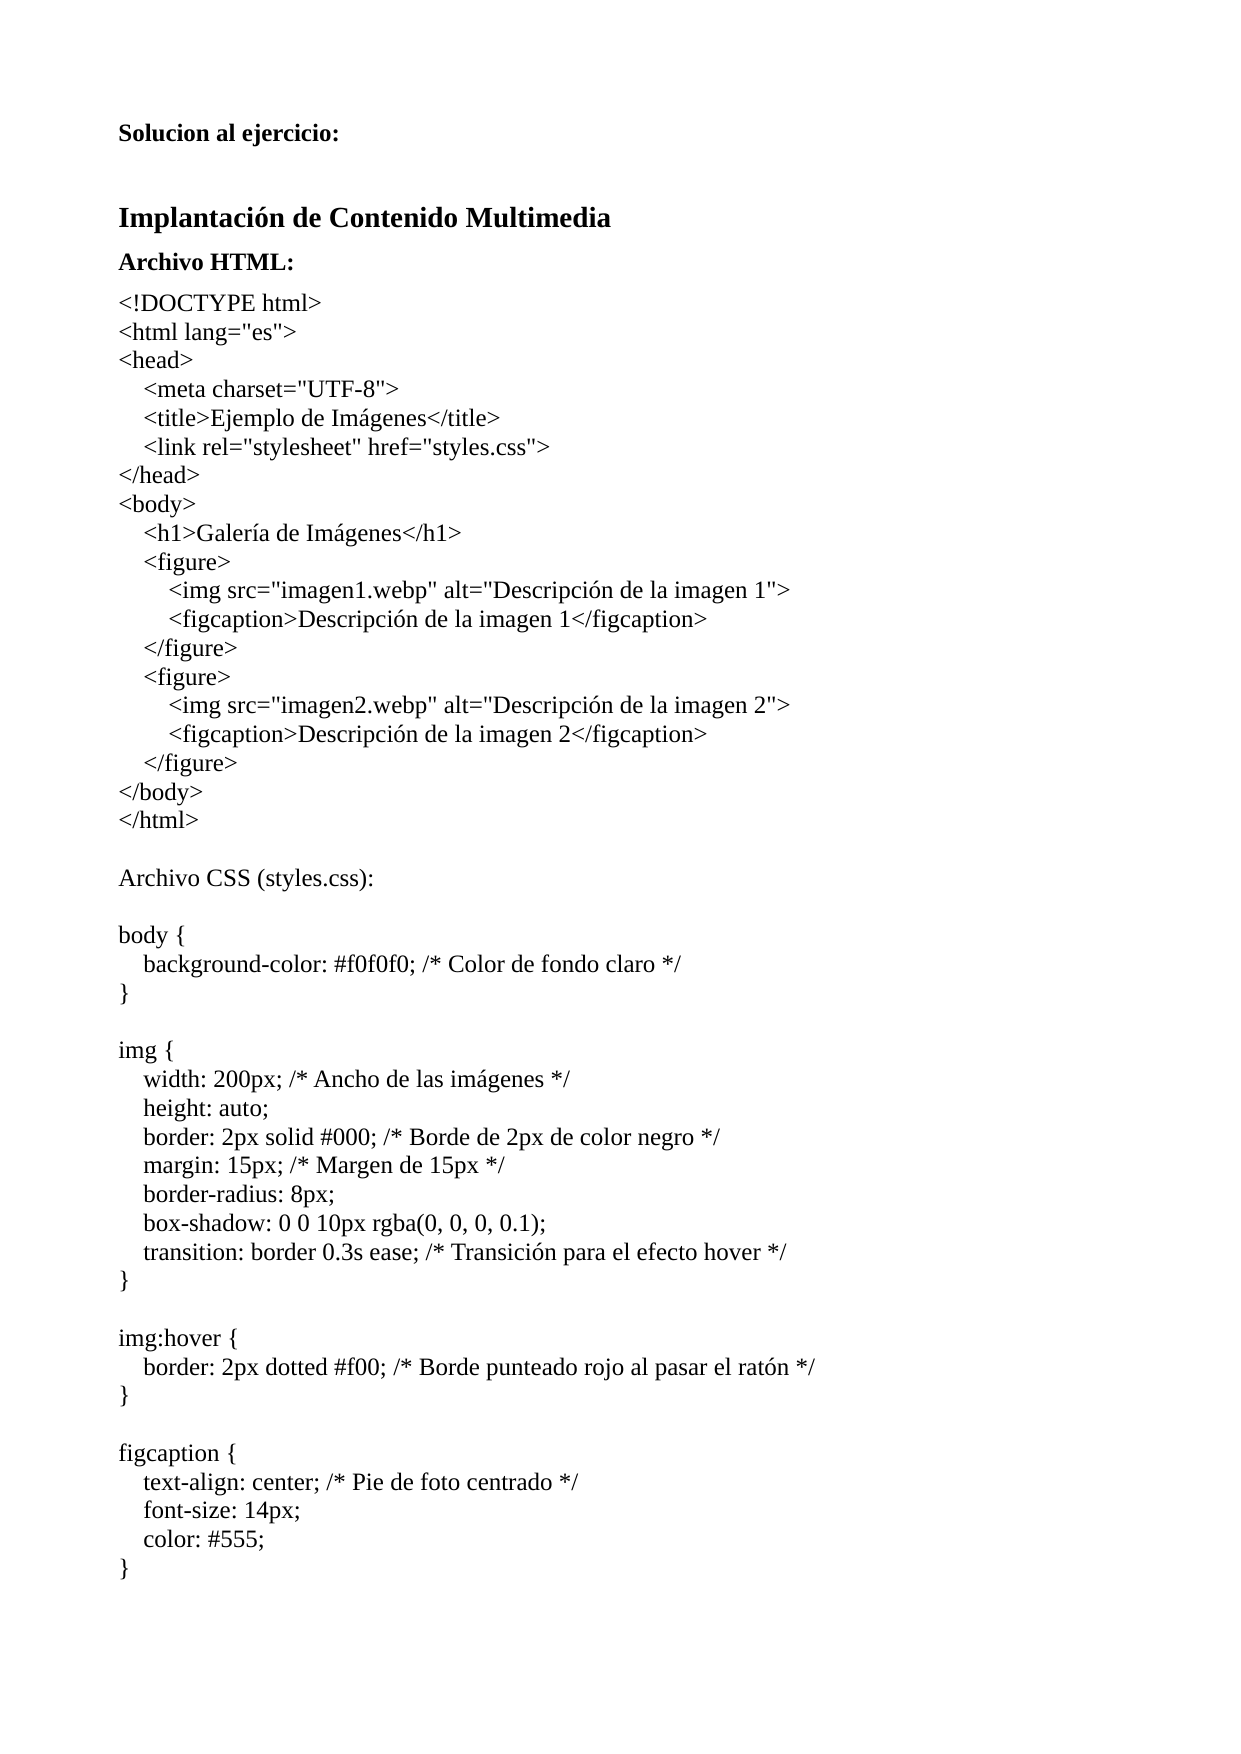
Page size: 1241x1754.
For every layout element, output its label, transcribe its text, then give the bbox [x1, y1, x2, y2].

text Solucion al ejercicio: [118, 118, 1122, 147]
text body { background-color: #f0f0f0; /* Color de fondo claro */ } img { width: 200px; /* Ancho de las imágenes */ height: auto; border: 2px solid #000; /* Borde de 2px de color negro */ margin: 15px; /* Margen de 15px */ border-radius: 8px; box-shadow: 0 0 10px rgba(0, 0, 0, 0.1); transition: border 0.3s ease; /* Transición para el efecto hover */ } img:hover { border: 2px dotted #f00; /* Borde punteado rojo al pasar el ratón */ } figcaption { text-align: center; /* Pie de foto centrado */ font-size: 14px; color: #555; } [118, 920, 1122, 1610]
text Archivo HTML: [118, 247, 1122, 275]
text <!DOCTYPE html> <html lang="es"> <head> <meta charset="UTF-8"> <title>Ejemplo de Imágenes</title> <link rel="stylesheet" href="styles.css"> </head> <body> <h1>Galería de Imágenes</h1> <figure> <img src="imagen1.webp" alt="Descripción de la imagen 1"> <figcaption>Descripción de la imagen 1</figcaption> </figure> <figure> <img src="imagen2.webp" alt="Descripción de la imagen 2"> <figcaption>Descripción de la imagen 2</figcaption> </figure> </body> </html> [118, 288, 1122, 863]
subtitle Implantación de Contenido Multimedia [118, 201, 1122, 234]
text Archivo CSS (styles.css): [118, 863, 1122, 892]
